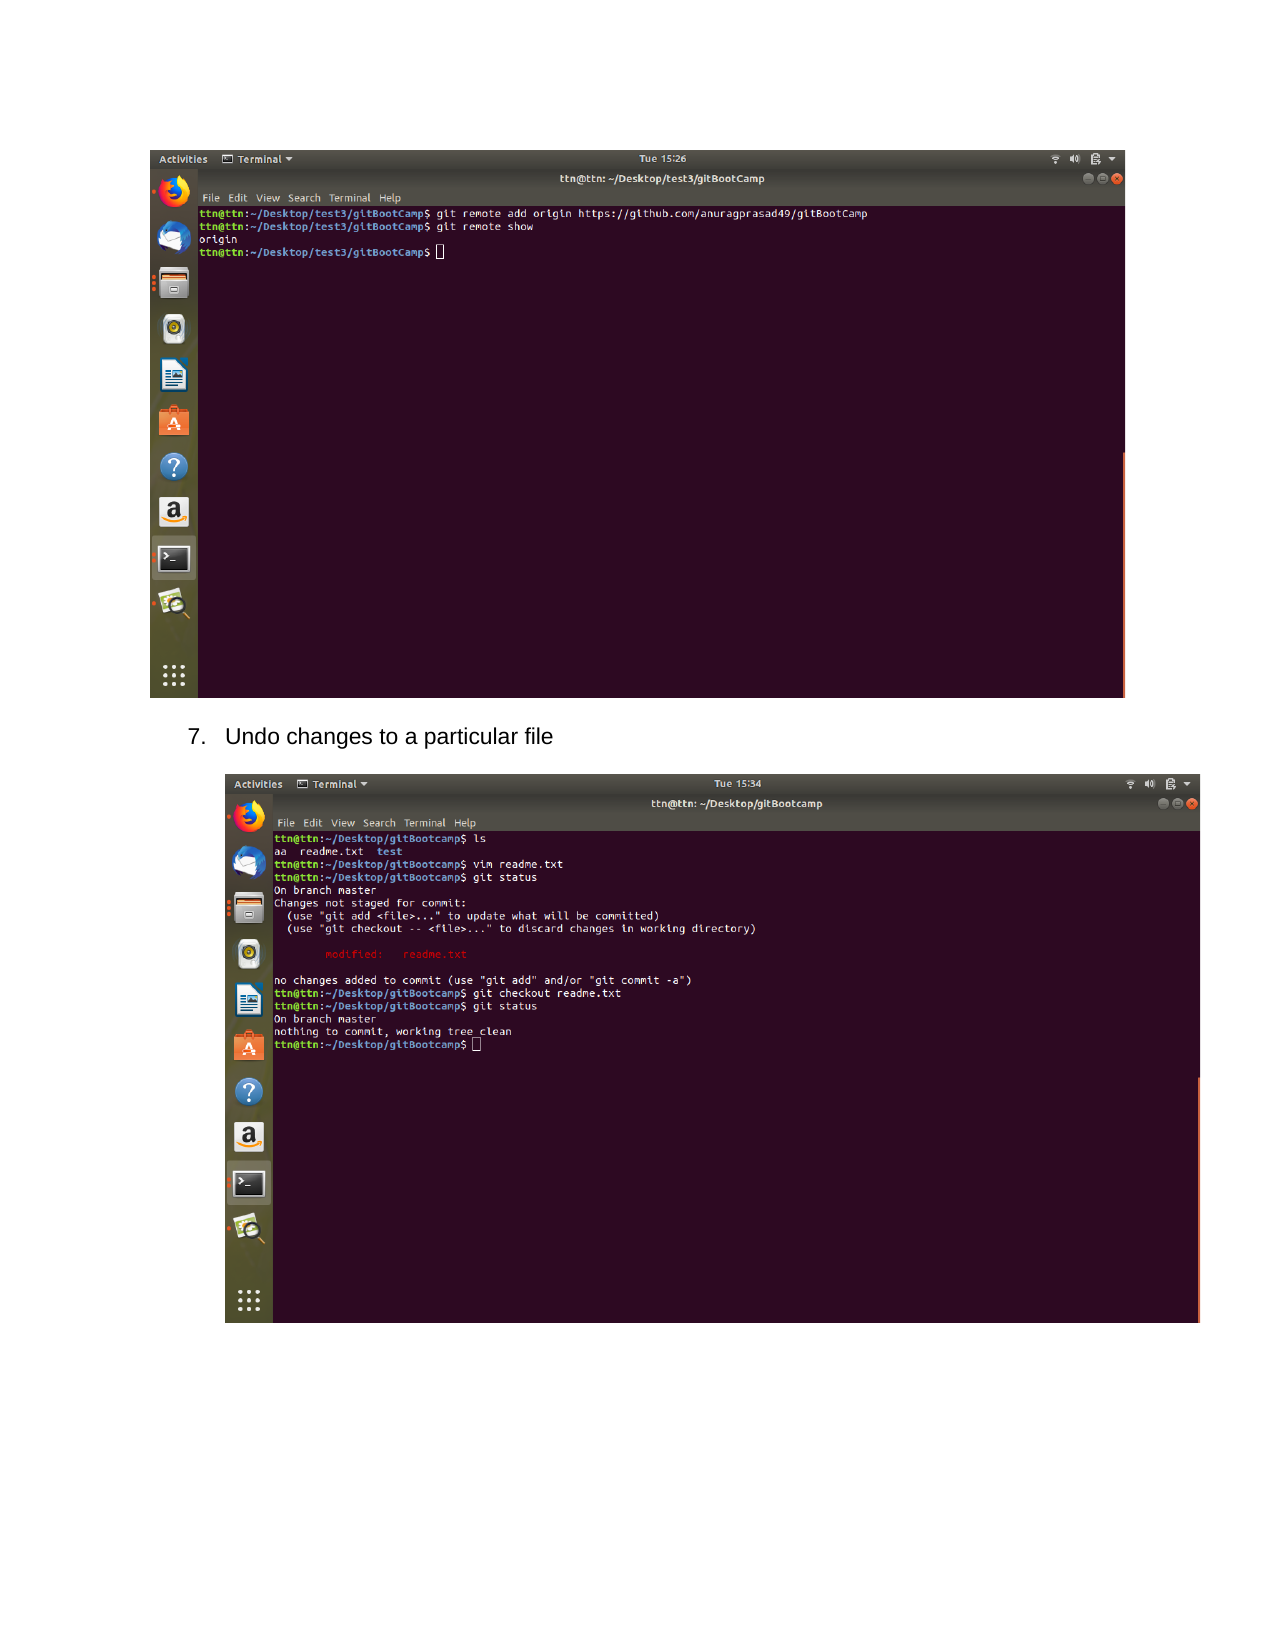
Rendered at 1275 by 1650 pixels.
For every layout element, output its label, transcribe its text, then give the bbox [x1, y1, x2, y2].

picture [225, 774, 1200, 1323]
list Undo changes to a particular file [187, 723, 1125, 749]
picture [150, 150, 1125, 698]
